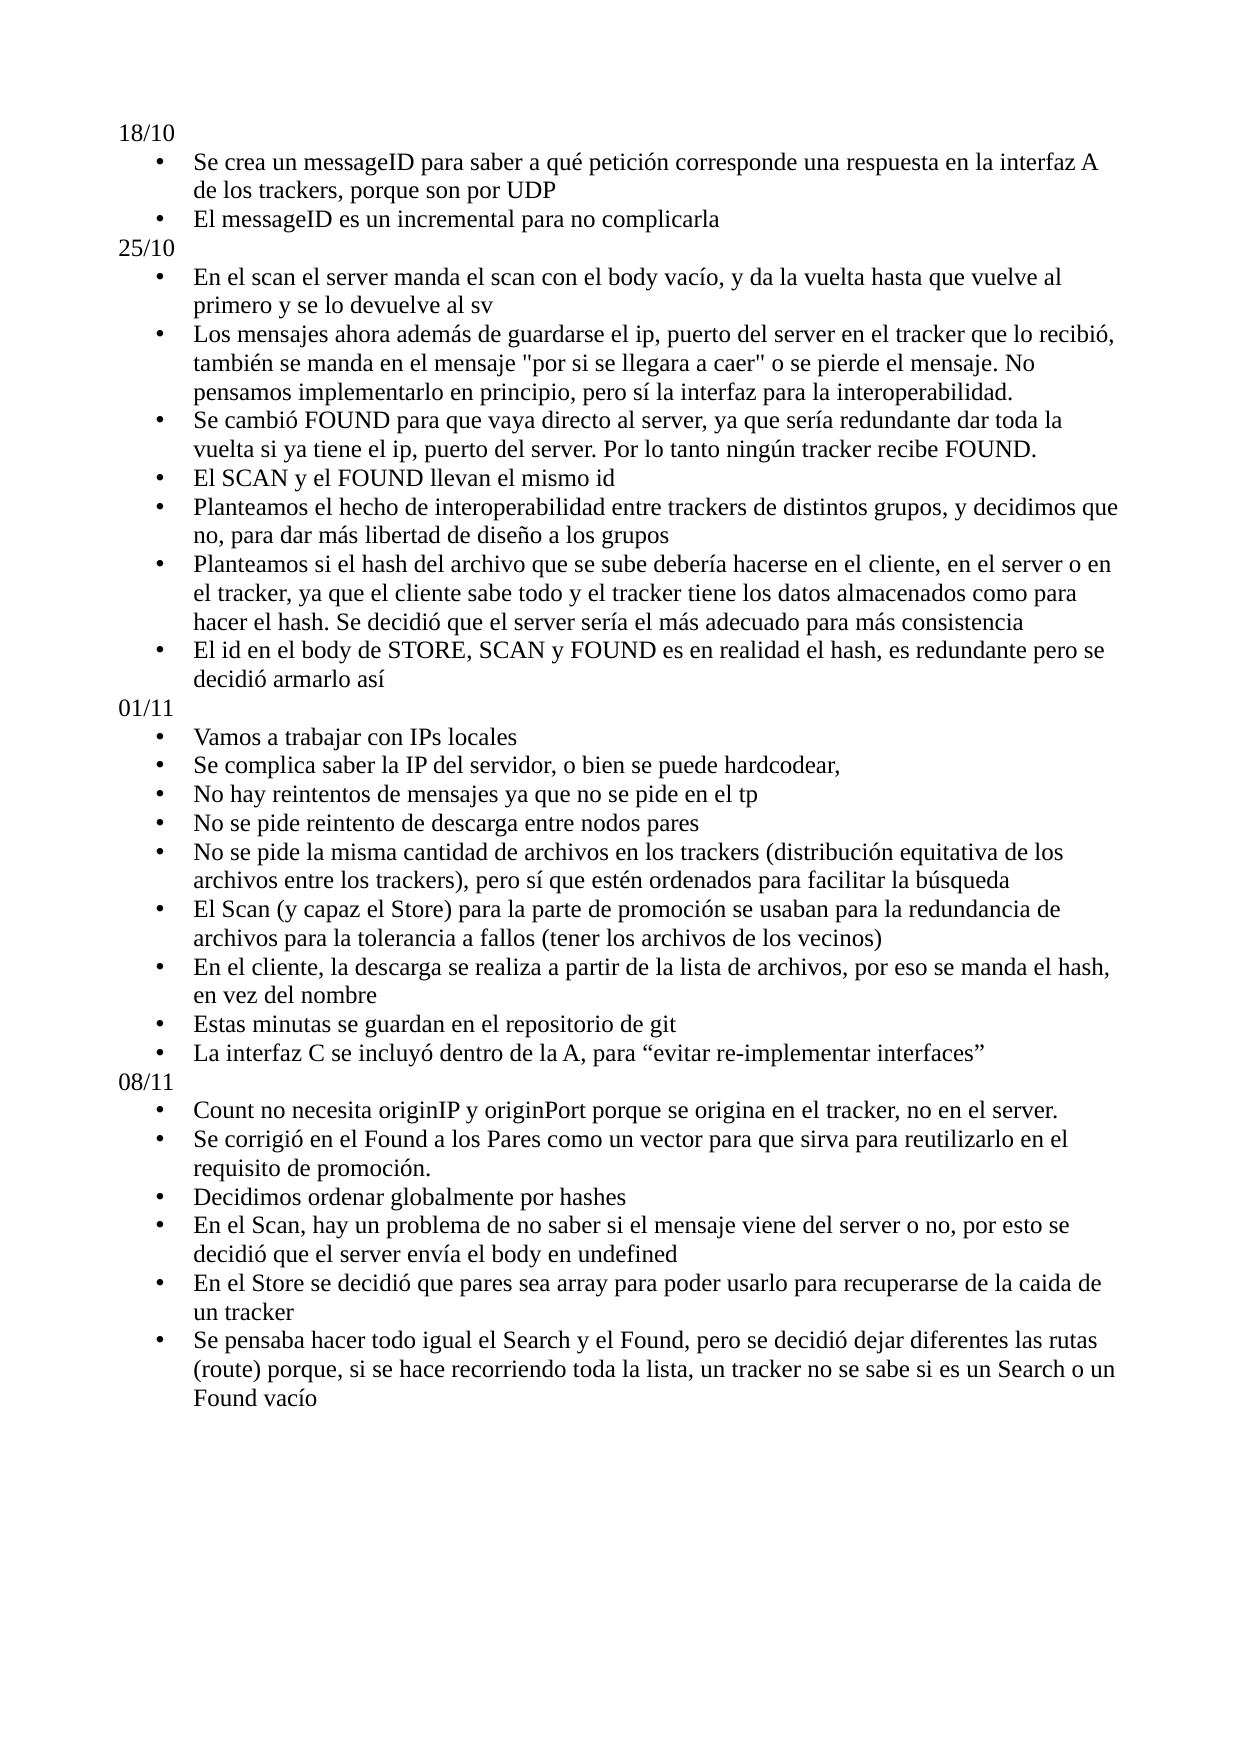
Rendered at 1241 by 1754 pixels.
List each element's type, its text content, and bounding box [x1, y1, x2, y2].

list En el Scan, hay un problema de no saber si el mensaje viene del server o no, por esto se decidió que el server envía el body en undefined [156, 1211, 1122, 1268]
list Count no necesita originIP y originPort porque se origina en el tracker, no en el server. [156, 1096, 1122, 1124]
list En el scan el server manda el scan con el body vacío, y da la vuelta hasta que vuelve al primero y se lo devuelve al sv [156, 262, 1122, 319]
text 25/10 [118, 233, 1122, 262]
list El Scan (y capaz el Store) para la parte de promoción se usaban para la redundancia de archivos para la tolerancia a fallos (tener los archivos de los vecinos) [156, 894, 1122, 952]
list Se pensaba hacer todo igual el Search y el Found, pero se decidió dejar diferentes las rutas (route) porque, si se hace recorriendo toda la lista, un tracker no se sabe si es un Search o un Found vacío [156, 1326, 1122, 1412]
list Se cambió FOUND para que vaya directo al server, ya que sería redundante dar toda la vuelta si ya tiene el ip, puerto del server. Por lo tanto ningún tracker recibe FOUND. [156, 406, 1122, 463]
list El id en el body de STORE, SCAN y FOUND es en realidad el hash, es redundante pero se decidió armarlo así [156, 636, 1122, 693]
list En el cliente, la descarga se realiza a partir de la lista de archivos, por eso se manda el hash, en vez del nombre [156, 952, 1122, 1009]
list Planteamos el hecho de interoperabilidad entre trackers de distintos grupos, y decidimos que no, para dar más libertad de diseño a los grupos [156, 492, 1122, 549]
list Se crea un messageID para saber a qué petición corresponde una respuesta en la interfaz A de los trackers, porque son por UDP [156, 147, 1122, 204]
list No se pide la misma cantidad de archivos en los trackers (distribución equitativa de los archivos entre los trackers), pero sí que estén ordenados para facilitar la búsqueda [156, 837, 1122, 894]
list Los mensajes ahora además de guardarse el ip, puerto del server en el tracker que lo recibió, también se manda en el mensaje "por si se llegara a caer" o se pierde el mensaje. No pensamos implementarlo en principio, pero sí la interfaz para la interoperabilidad. [156, 319, 1122, 406]
list El SCAN y el FOUND llevan el mismo id [156, 463, 1122, 492]
list En el Store se decidió que pares sea array para poder usarlo para recuperarse de la caida de un tracker [156, 1268, 1122, 1326]
list No se pide reintento de descarga entre nodos pares [156, 808, 1122, 837]
list Estas minutas se guardan en el repositorio de git [156, 1009, 1122, 1038]
list Decidimos ordenar globalmente por hashes [156, 1182, 1122, 1211]
text 18/10 [118, 118, 1122, 147]
text 08/11 [118, 1067, 1122, 1096]
text 01/11 [118, 693, 1122, 722]
list Se corrigió en el Found a los Pares como un vector para que sirva para reutilizarlo en el requisito de promoción. [156, 1124, 1122, 1182]
list Se complica saber la IP del servidor, o bien se puede hardcodear, [156, 751, 1122, 779]
list La interfaz C se incluyó dentro de la A, para “evitar re-implementar interfaces” [156, 1038, 1122, 1067]
list No hay reintentos de mensajes ya que no se pide en el tp [156, 779, 1122, 808]
list El messageID es un incremental para no complicarla [156, 204, 1122, 233]
list Planteamos si el hash del archivo que se sube debería hacerse en el cliente, en el server o en el tracker, ya que el cliente sabe todo y el tracker tiene los datos almacenados como para hacer el hash. Se decidió que el server sería el más adecuado para más consistencia [156, 549, 1122, 636]
list Vamos a trabajar con IPs locales [156, 722, 1122, 751]
